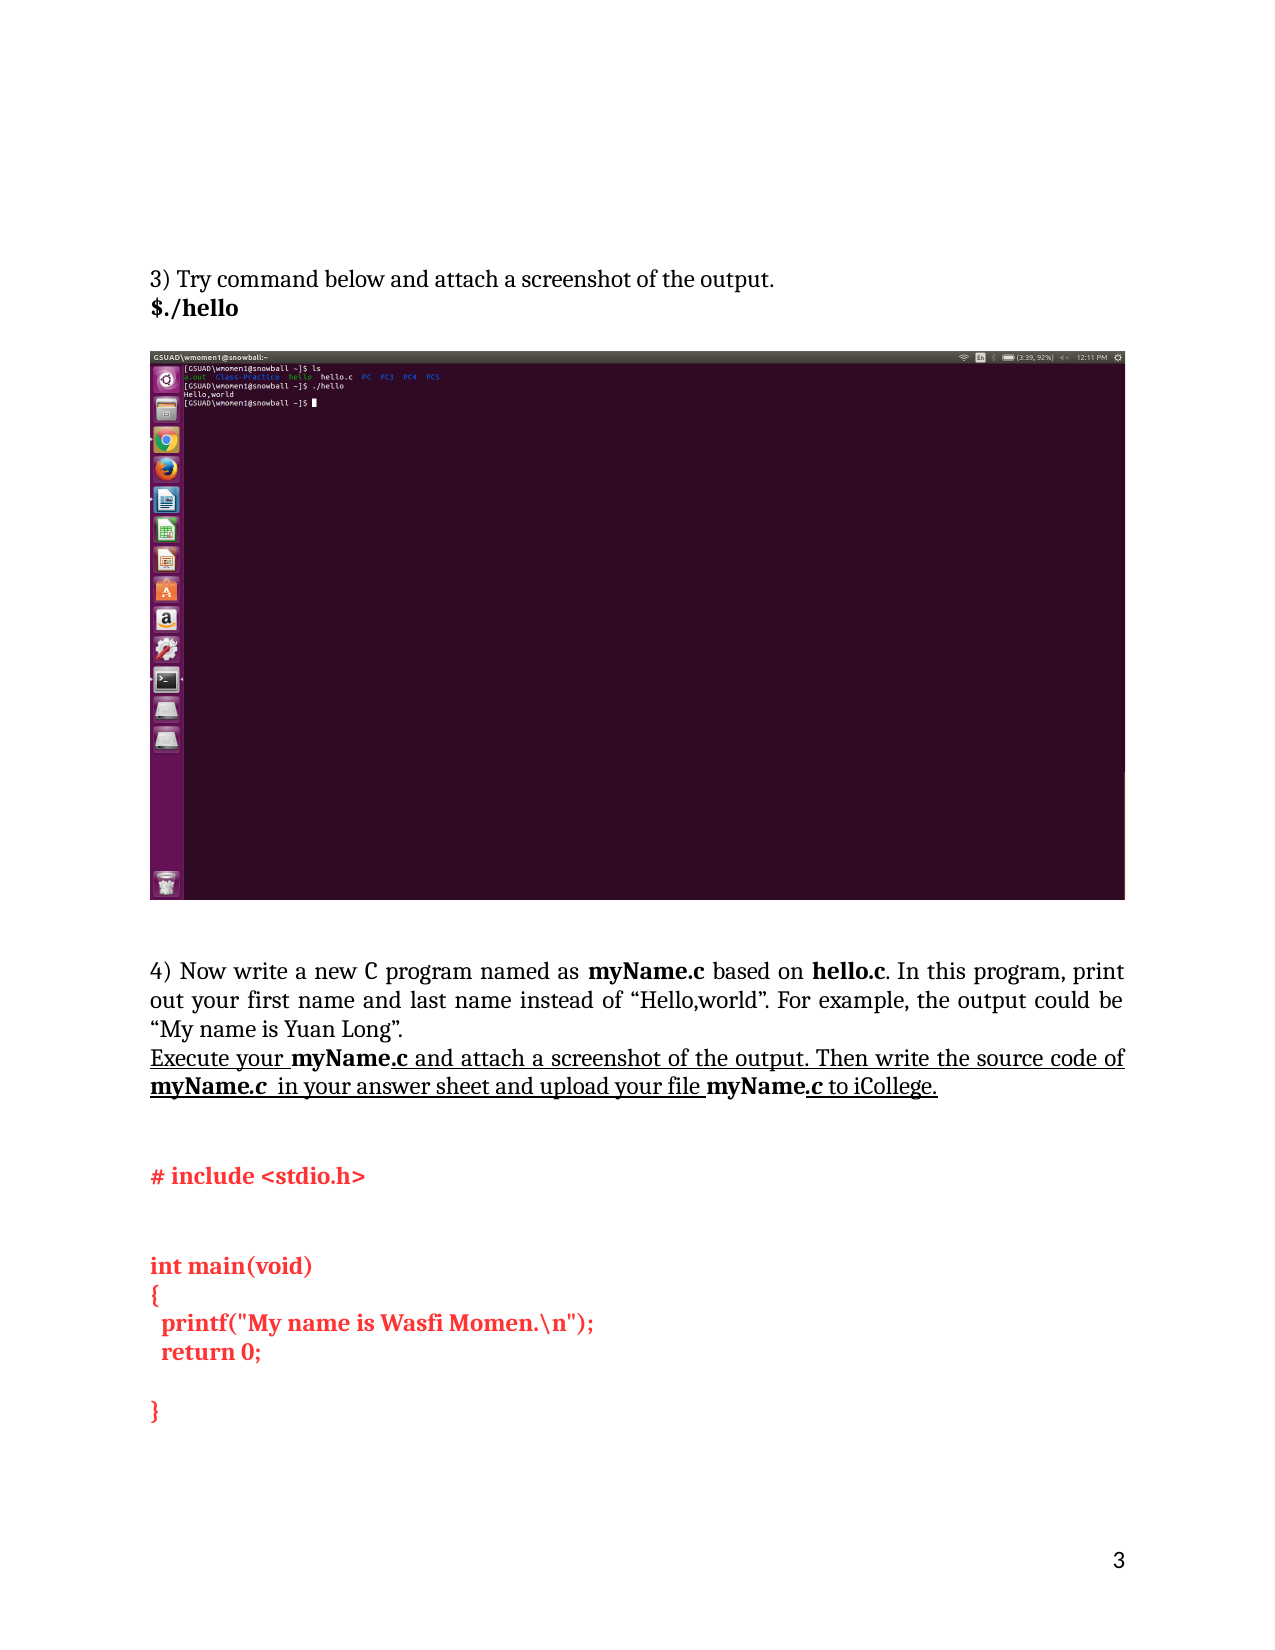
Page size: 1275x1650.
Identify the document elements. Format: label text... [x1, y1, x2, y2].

text return 0; [150, 1338, 1125, 1367]
text { [150, 1281, 1125, 1309]
text int main(void) [150, 1252, 1125, 1281]
picture [150, 351, 1125, 900]
text 4) Now write a new C program named as myName.c based on hello.c. In this program, print out your first name and last name instead of “Hello,world”. For example, the output could be “My name is Yuan Long”. [150, 957, 1125, 1043]
text } [150, 1397, 1125, 1426]
text printf("My name is Wasfi Momen.\n"); [150, 1309, 1125, 1338]
text # include <stdio.h> [150, 1162, 1125, 1191]
text $./hello [150, 294, 1125, 322]
text 3) Try command below and attach a screenshot of the output. [150, 265, 1125, 294]
text Execute your myName.c and attach a screenshot of the output. Then write the source code of myName.c in your answer sheet and upload your file myName.c to iCollege. [150, 1043, 1125, 1101]
